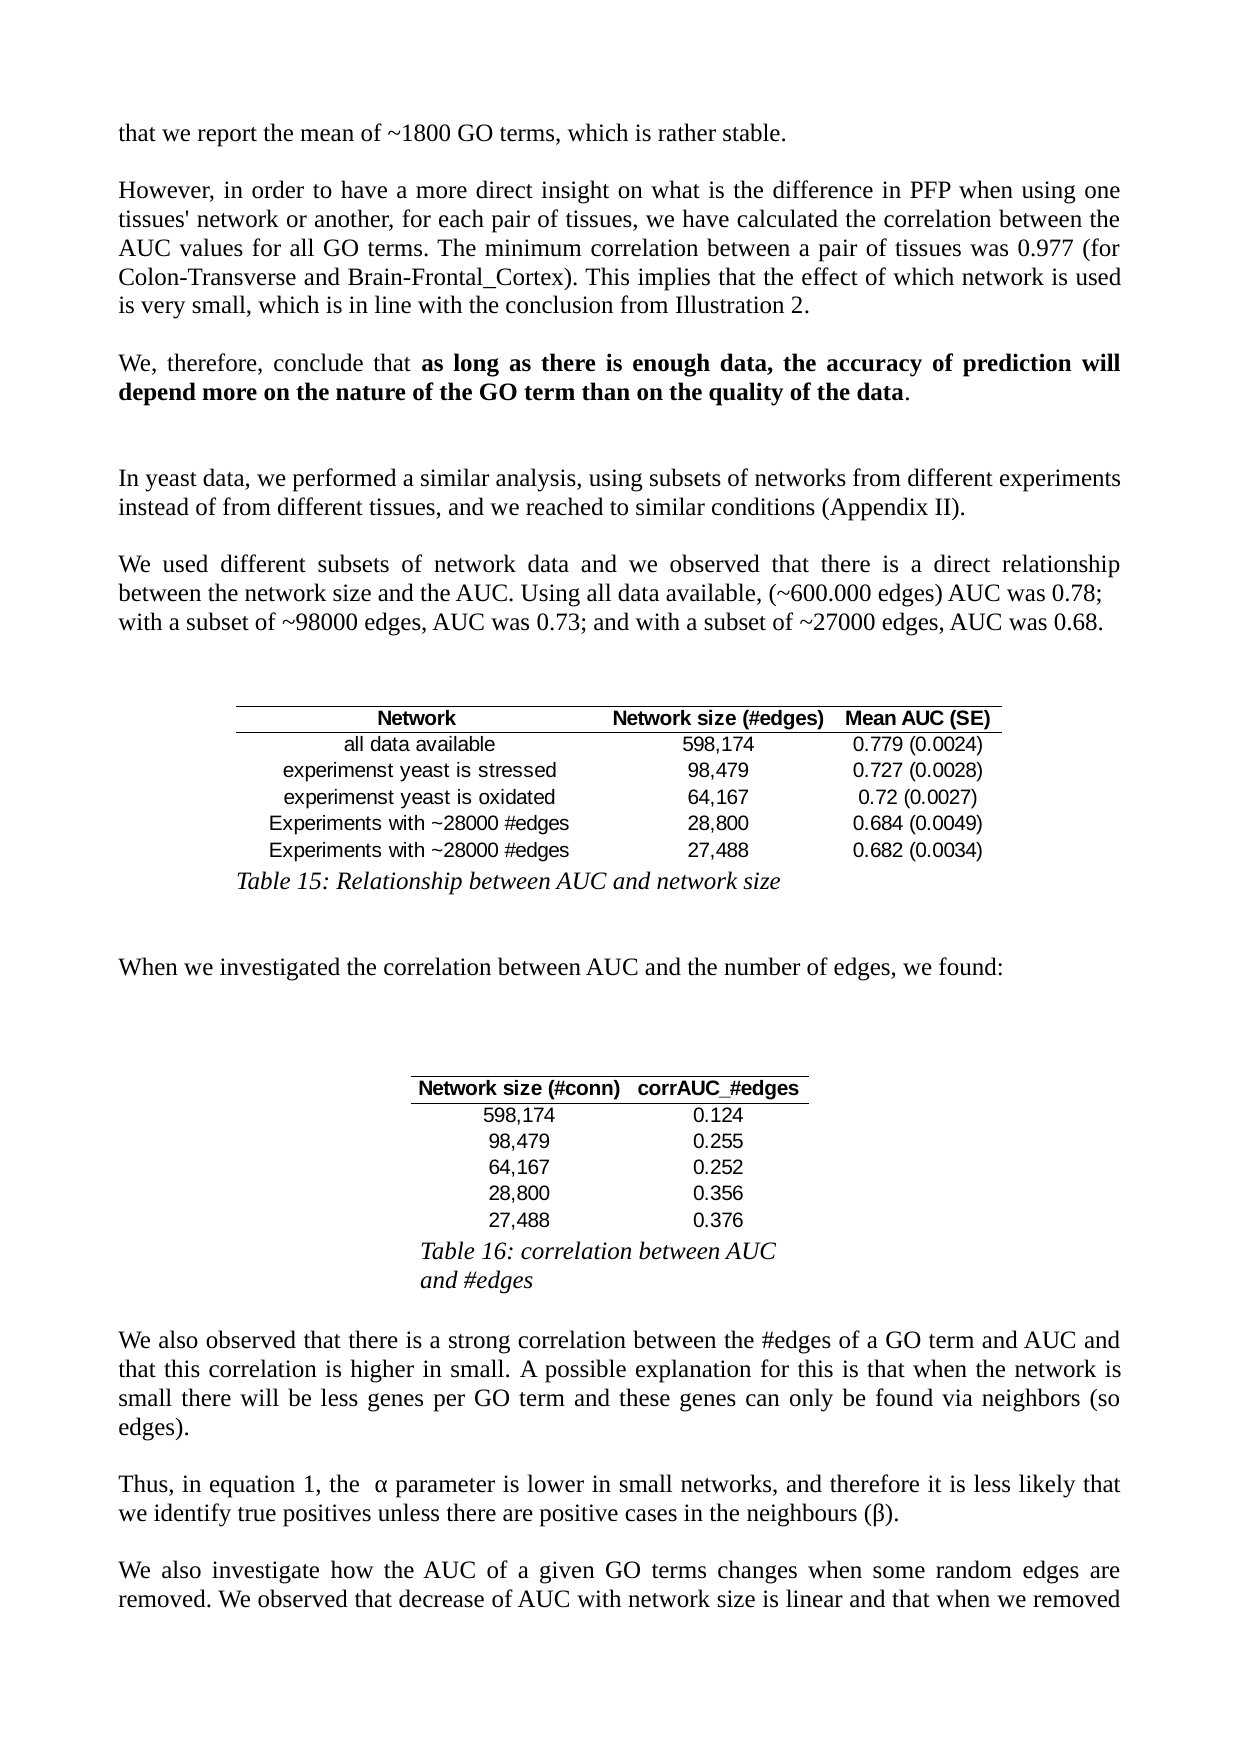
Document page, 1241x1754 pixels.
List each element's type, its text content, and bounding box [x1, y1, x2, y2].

text with a subset of ~98000 edges, AUC was 0.73; and with a subset of ~27000 edges, AUC was 0.68. [118, 607, 1122, 636]
text We used different subsets of network data and we observed that there is a direct relationship between the network size and the AUC. Using all data available, (~600.000 edges) AUC was 0.78; [118, 549, 1122, 607]
text However, in order to have a more direct insight on what is the difference in PFP when using one tissues' network or another, for each pair of tissues, we have calculated the correlation between the AUC values for all GO terms. The minimum correlation between a pair of tissues was 0.977 (for Colon-Transverse and Brain-Frontal_Cortex). This implies that the effect of which network is used is very small, which is in line with the conclusion from Illustration 2. [118, 176, 1122, 319]
text Table 15: Relationship between AUC and network size [236, 706, 1004, 895]
text that we report the mean of ~1800 GO terms, which is rather stable. [118, 118, 1122, 147]
text We also investigate how the AUC of a given GO terms changes when some random edges are removed. We observed that decrease of AUC with network size is linear and that when we removed [118, 1556, 1122, 1613]
text We, therefore, conclude that as long as there is enough data, the accuracy of prediction will depend more on the nature of the GO term than on the quality of the data. [118, 348, 1122, 406]
text Table 16: correlation between AUC and #edges [420, 1137, 820, 1293]
text When we investigated the correlation between AUC and the number of edges, we found: [118, 952, 1122, 981]
text Thus, in equation 1, the ‎α parameter is lower in small networks, and therefore it is less likely that we identify true positives unless there are positive cases in the neighbours (β). [118, 1469, 1122, 1527]
text In yeast data, we performed a similar analysis, using subsets of networks from different experiments instead of from different tissues, and we reached to similar conditions (Appendix II). [118, 463, 1122, 521]
text We also observed that there is a strong correlation between the #edges of a GO term and AUC and that this correlation is higher in small. A possible explanation for this is that when the network is small there will be less genes per GO term and these genes can only be found via neighbors (so edges). [118, 1326, 1122, 1441]
